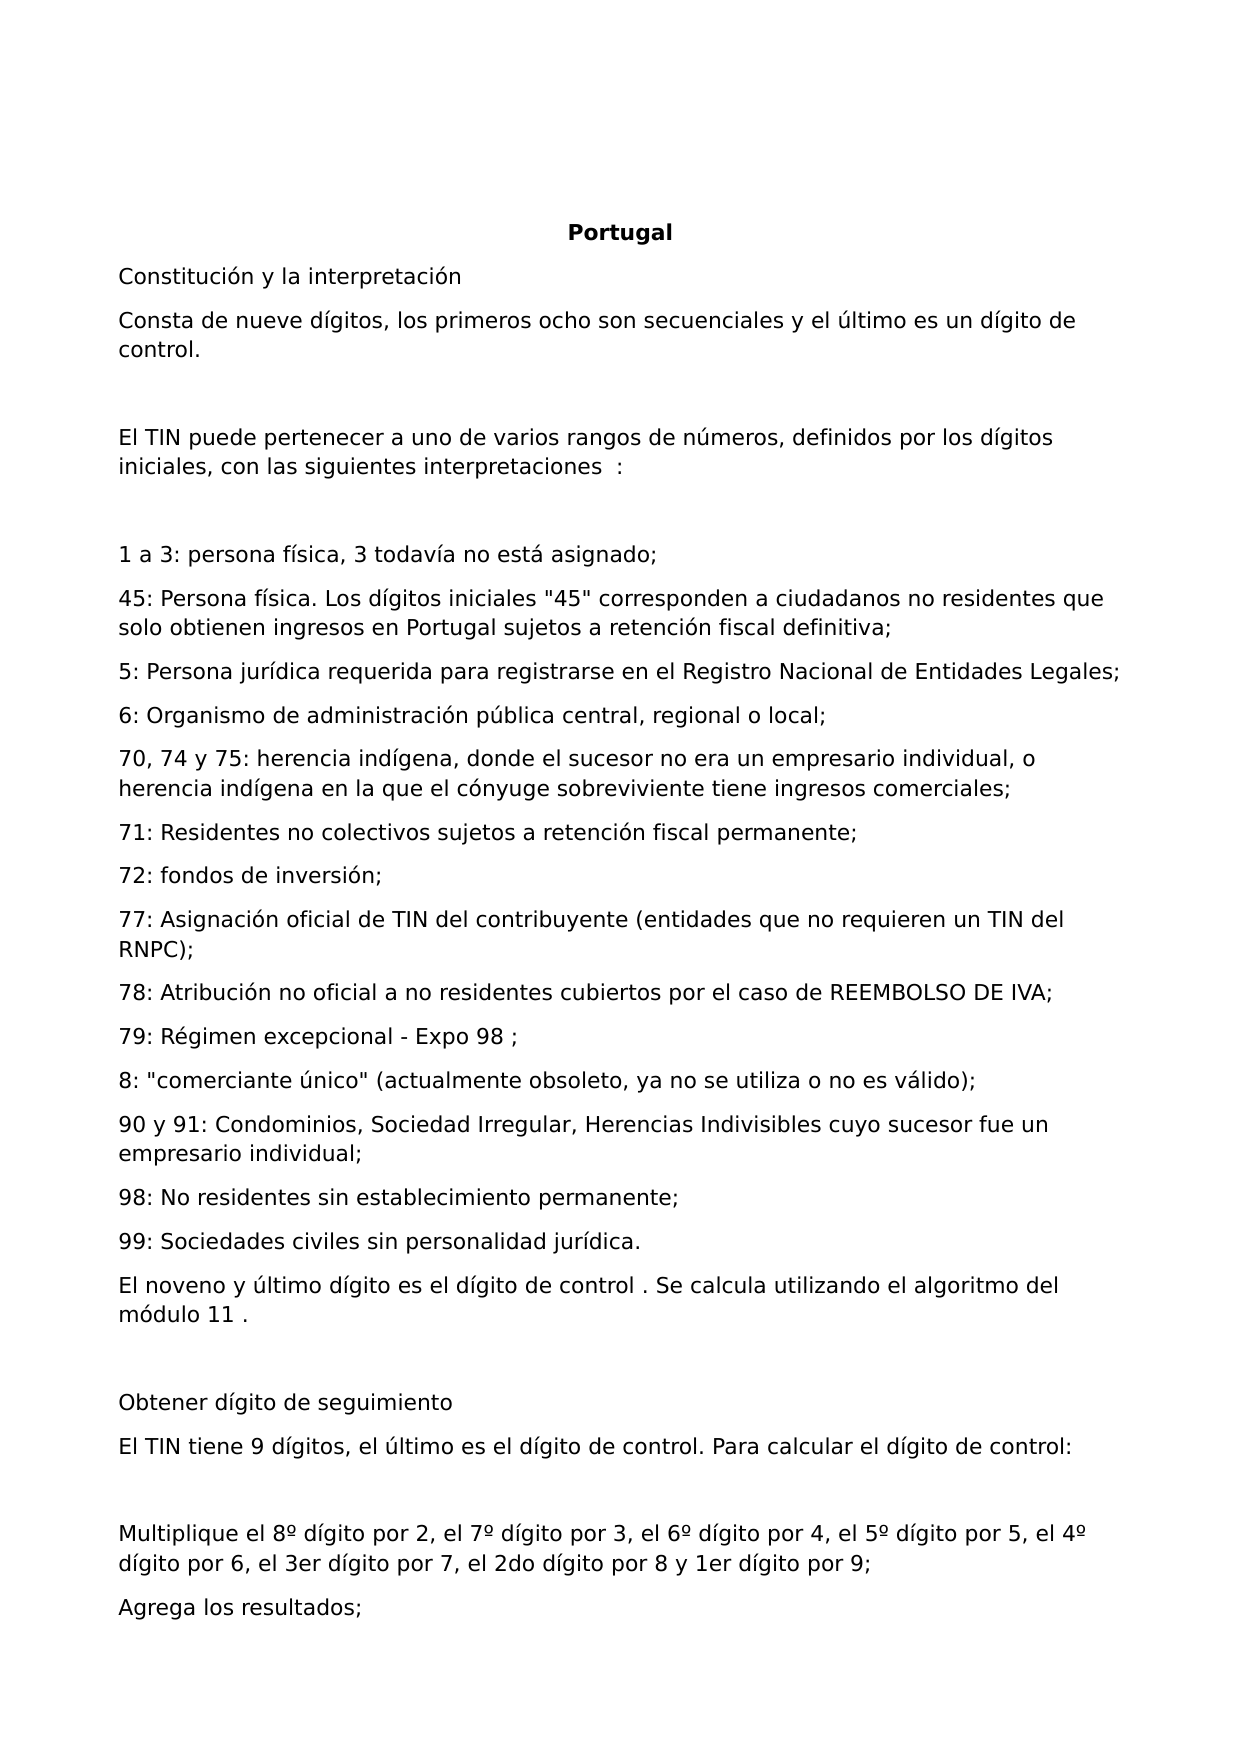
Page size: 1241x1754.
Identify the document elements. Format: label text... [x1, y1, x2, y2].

text 71: Residentes no colectivos sujetos a retención fiscal permanente; [118, 820, 1122, 845]
text 99: Sociedades civiles sin personalidad jurídica. [118, 1229, 1122, 1254]
text Agrega los resultados; [118, 1594, 1122, 1620]
text 77: Asignación oficial de TIN del contribuyente (entidades que no requieren un TIN del RNPC); [118, 907, 1122, 962]
text 98: No residentes sin establecimiento permanente; [118, 1185, 1122, 1211]
text Portugal [118, 220, 1122, 246]
text 79: Régimen excepcional - Expo 98 ; [118, 1024, 1122, 1050]
text 78: Atribución no oficial a no residentes cubiertos por el caso de REEMBOLSO DE IVA; [118, 981, 1122, 1006]
text 70, 74 y 75: herencia indígena, donde el sucesor no era un empresario individual, o herencia indígena en la que el cónyuge sobreviviente tiene ingresos comerciales; [118, 747, 1122, 801]
text 72: fondos de inversión; [118, 863, 1122, 889]
text 8: "comerciante único" (actualmente obsoleto, ya no se utiliza o no es válido); [118, 1068, 1122, 1094]
text Consta de nueve dígitos, los primeros ocho son secuenciales y el último es un dígito de control. [118, 308, 1122, 363]
text Obtener dígito de seguimiento [118, 1390, 1122, 1415]
text 45: Persona física. Los dígitos iniciales "45" corresponden a ciudadanos no residentes que solo obtienen ingresos en Portugal sujetos a retención fiscal definitiva; [118, 586, 1122, 641]
text El TIN puede pertenecer a uno de varios rangos de números, definidos por los dígitos iniciales, con las siguientes interpretaciones : [118, 425, 1122, 480]
text 1 a 3: persona física, 3 todavía no está asignado; [118, 542, 1122, 567]
text Constitución y la interpretación [118, 264, 1122, 289]
text El noveno y último dígito es el dígito de control . Se calcula utilizando el algoritmo del módulo 11 . [118, 1273, 1122, 1328]
text 5: Persona jurídica requerida para registrarse en el Registro Nacional de Entidades Legales; [118, 659, 1122, 684]
text 6: Organismo de administración pública central, regional o local; [118, 703, 1122, 728]
text Multiplique el 8º dígito por 2, el 7º dígito por 3, el 6º dígito por 4, el 5º dígito por 5, el 4º dígito por 6, el 3er dígito por 7, el 2do dígito por 8 y 1er dígito por 9; [118, 1521, 1122, 1576]
text 90 y 91: Condominios, Sociedad Irregular, Herencias Indivisibles cuyo sucesor fue un empresario individual; [118, 1112, 1122, 1167]
text El TIN tiene 9 dígitos, el último es el dígito de control. Para calcular el dígito de control: [118, 1434, 1122, 1459]
